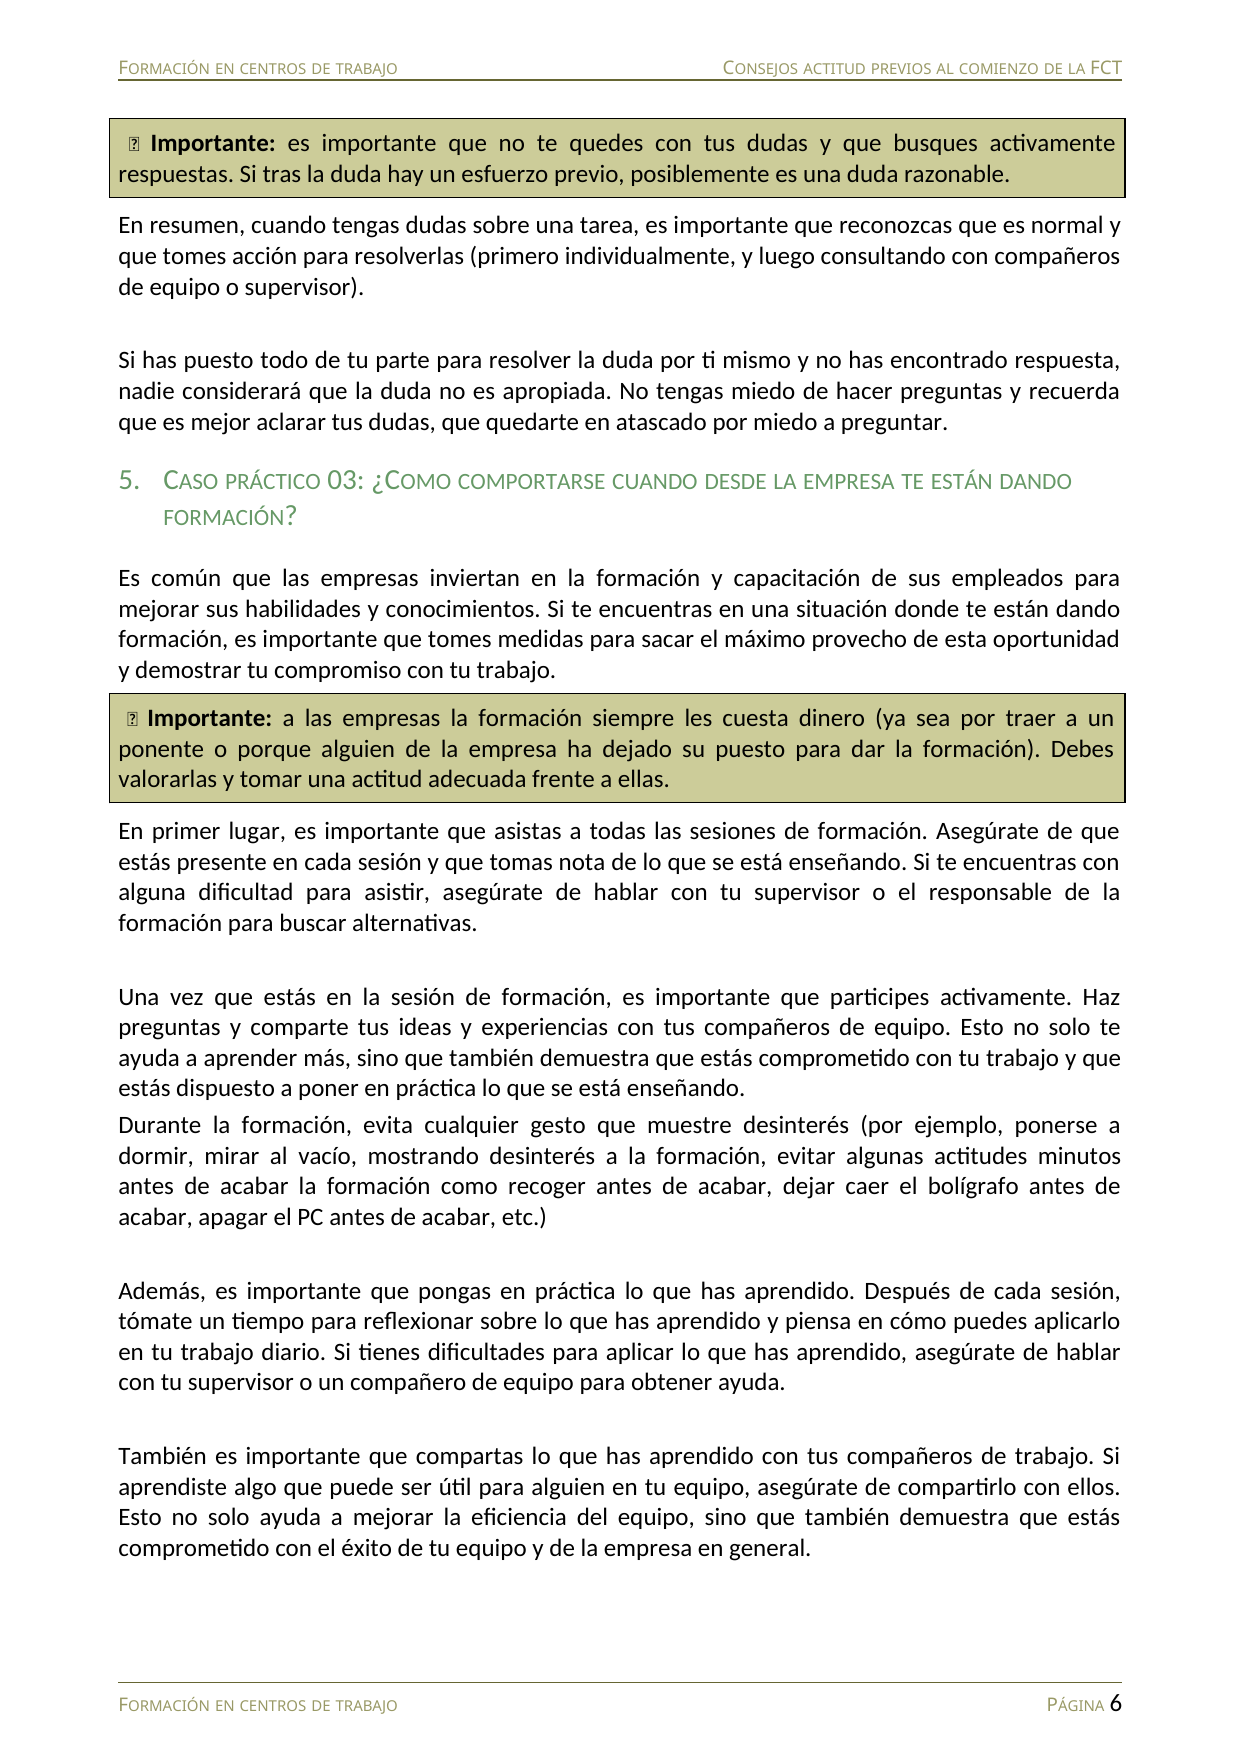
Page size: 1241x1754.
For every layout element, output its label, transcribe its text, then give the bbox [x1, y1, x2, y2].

text También es importante que compartas lo que has aprendido con tus compañeros de trabajo. Si aprendiste algo que puede ser útil para alguien en tu equipo, asegúrate de compartirlo con ellos. Esto no solo ayuda a mejorar la eficiencia del equipo, sino que también demuestra que estás comprometido con el éxito de tu equipo y de la empresa en general. [118, 1440, 1122, 1562]
text Durante la formación, evita cualquier gesto que muestre desinterés (por ejemplo, ponerse a dormir, mirar al vacío, mostrando desinterés a la formación, evitar algunas actitudes minutos antes de acabar la formación como recoger antes de acabar, dejar caer el bolígrafo antes de acabar, apagar el PC antes de acabar, etc.) [118, 1109, 1122, 1231]
text Es común que las empresas inviertan en la formación y capacitación de sus empleados para mejorar sus habilidades y conocimientos. Si te encuentras en una situación donde te están dando formación, es importante que tomes medidas para sacar el máximo provecho de esta oportunidad y demostrar tu compromiso con tu trabajo. [118, 562, 1122, 684]
text Una vez que estás en la sesión de formación, es importante que participes activamente. Haz preguntas y comparte tus ideas y experiencias con tus compañeros de equipo. Esto no solo te ayuda a aprender más, sino que también demuestra que estás comprometido con tu trabajo y que estás dispuesto a poner en práctica lo que se está enseñando. [118, 981, 1122, 1103]
text Además, es importante que pongas en práctica lo que has aprendido. Después de cada sesión, tómate un tiempo para reflexionar sobre lo que has aprendido y piensa en cómo puedes aplicarlo en tu trabajo diario. Si tienes dificultades para aplicar lo que has aprendido, asegúrate de hablar con tu supervisor o un compañero de equipo para obtener ayuda. [118, 1275, 1122, 1397]
text En primer lugar, es importante que asistas a todas las sesiones de formación. Asegúrate de que estás presente en cada sesión y que tomas nota de lo que se está enseñando. Si te encuentras con alguna dificultad para asistir, asegúrate de hablar con tu supervisor o el responsable de la formación para buscar alternativas. [118, 815, 1122, 937]
text 📖 Importante: a las empresas la formación siempre les cuesta dinero (ya sea por traer a un ponente o porque alguien de la empresa ha dejado su puesto para dar la formación). Debes valorarlas y tomar una actitud adecuada frente a ellas. [110, 694, 1124, 802]
text 📖 Importante: es importante que no te quedes con tus dudas y que busques activamente respuestas. Si tras la duda hay un esfuerzo previo, posiblemente es una duda razonable. [110, 119, 1124, 197]
text En resumen, cuando tengas dudas sobre una tarea, es importante que reconozcas que es normal y que tomes acción para resolverlas (primero individualmente, y luego consultando con compañeros de equipo o supervisor). [118, 209, 1122, 301]
text Si has puesto todo de tu parte para resolver la duda por ti mismo y no has encontrado respuesta, nadie considerará que la duda no es apropiada. No tengas miedo de hacer preguntas y recuerda que es mejor aclarar tus dudas, que quedarte en atascado por miedo a preguntar. [118, 344, 1122, 436]
subtitle Caso práctico 03: ¿Como comportarse cuando desde la empresa te están dando formación? [118, 461, 1122, 532]
